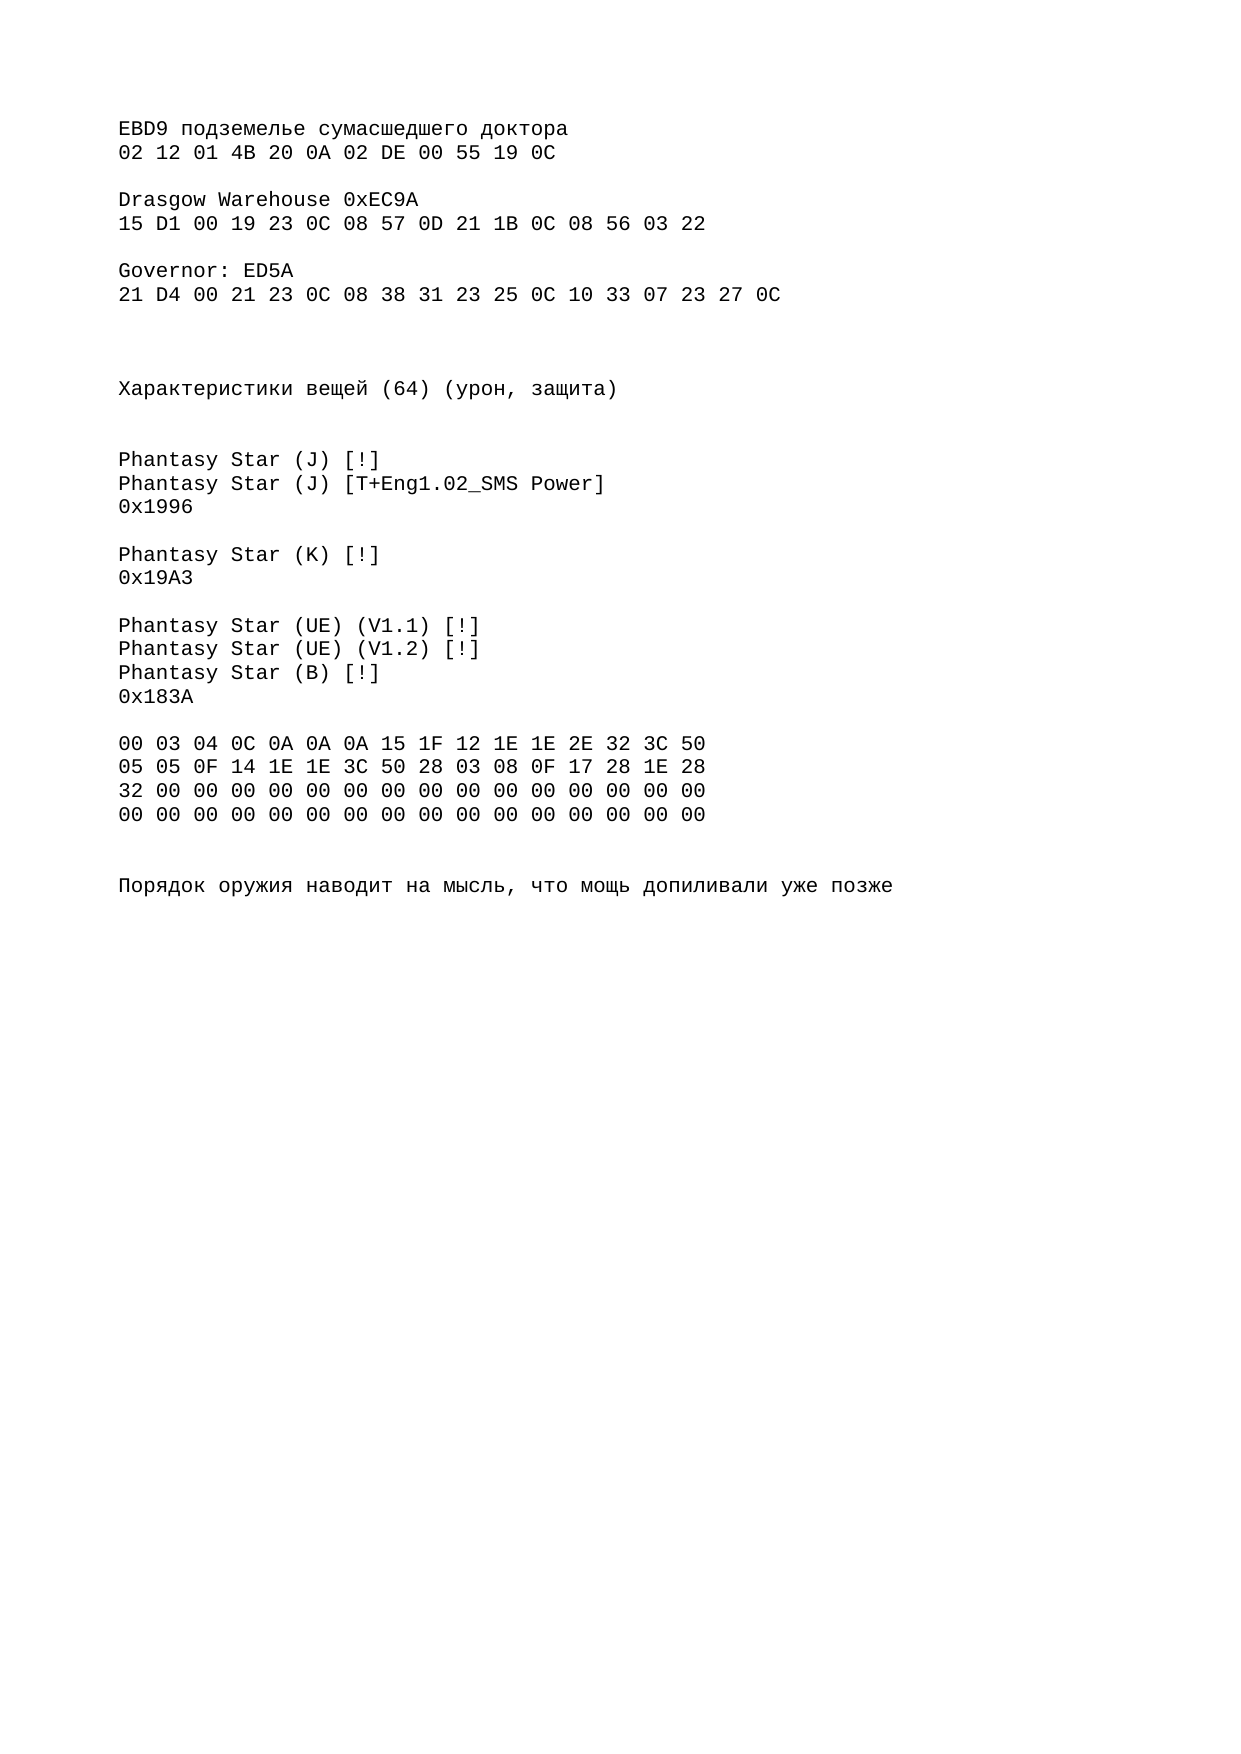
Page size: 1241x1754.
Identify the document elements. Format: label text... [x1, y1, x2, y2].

text EBD9 подземелье сумасшедшего доктора [118, 118, 1122, 142]
text 05 05 0F 14 1E 1E 3C 50 28 03 08 0F 17 28 1E 28 [118, 757, 1122, 780]
text 32 00 00 00 00 00 00 00 00 00 00 00 00 00 00 00 [118, 780, 1122, 804]
text Drasgow Warehouse 0xEC9A [118, 189, 1122, 213]
text 21 D4 00 21 23 0C 08 38 31 23 25 0C 10 33 07 23 27 0C [118, 284, 1122, 307]
text Phantasy Star (J) [!] [118, 449, 1122, 473]
text 00 03 04 0C 0A 0A 0A 15 1F 12 1E 1E 2E 32 3C 50 [118, 733, 1122, 757]
text Характеристики вещей (64) (урон, защита) [118, 378, 1122, 402]
text 0x19A3 [118, 567, 1122, 591]
text Phantasy Star (UE) (V1.1) [!] [118, 615, 1122, 638]
text Phantasy Star (UE) (V1.2) [!] [118, 638, 1122, 662]
text 00 00 00 00 00 00 00 00 00 00 00 00 00 00 00 00 [118, 804, 1122, 827]
text Phantasy Star (B) [!] [118, 662, 1122, 686]
text Phantasy Star (K) [!] [118, 544, 1122, 567]
text Phantasy Star (J) [T+Eng1.02_SMS Power] [118, 473, 1122, 496]
text 0x1996 [118, 496, 1122, 520]
text 15 D1 00 19 23 0C 08 57 0D 21 1B 0C 08 56 03 22 [118, 213, 1122, 236]
text 02 12 01 4B 20 0A 02 DE 00 55 19 0C [118, 142, 1122, 165]
text 0x183A [118, 686, 1122, 709]
text Порядок оружия наводит на мысль, что мощь допиливали уже позже [118, 875, 1122, 898]
text Governor: ED5A [118, 260, 1122, 284]
